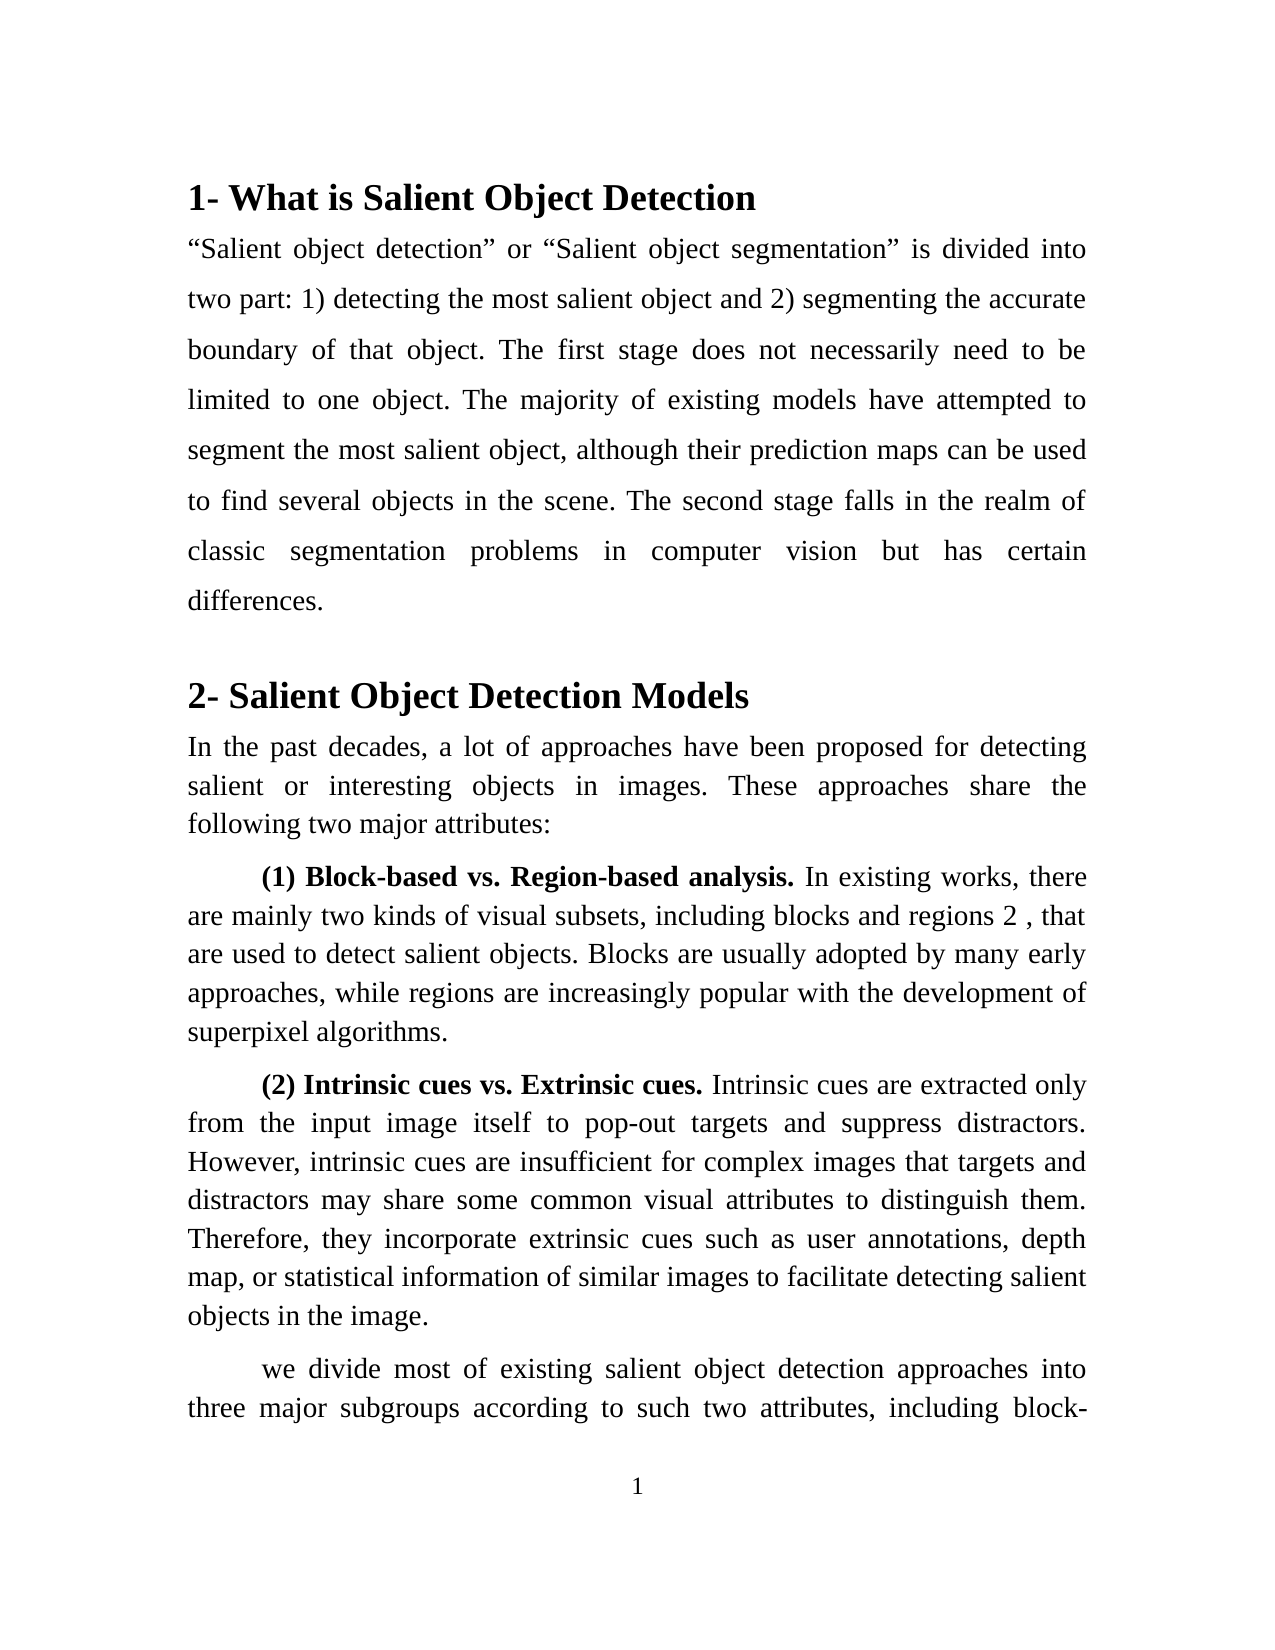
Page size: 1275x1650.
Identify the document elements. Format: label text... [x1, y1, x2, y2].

text (1) Block-based vs. Region-based analysis. In existing works, there are mainly two kinds of visual subsets, including blocks and regions 2 , that are used to detect salient objects. Blocks are usually adopted by many early approaches, while regions are increasingly popular with the development of superpixel algorithms. [187, 859, 1087, 1047]
subtitle 1- What is Salient Object Detection [187, 175, 1087, 219]
text we divide most of existing salient object detection approaches into three major subgroups according to such two attributes, including block- [187, 1351, 1087, 1423]
text “Salient object detection” or “Salient object segmentation” is divided into two part: 1) detecting the most salient object and 2) segmenting the accurate boundary of that object. The first stage does not necessarily need to be limited to one object. The majority of existing models have attempted to segment the most salient object, although their prediction maps can be used to find several objects in the scene. The second stage falls in the realm of classic segmentation problems in computer vision but has certain differences. [187, 231, 1087, 617]
subtitle 2- Salient Object Detection Models [187, 673, 1087, 717]
text In the past decades, a lot of approaches have been proposed for detecting salient or interesting objects in images. These approaches share the following two major attributes: [187, 729, 1087, 840]
text (2) Intrinsic cues vs. Extrinsic cues. Intrinsic cues are extracted only from the input image itself to pop-out targets and suppress distractors. However, intrinsic cues are insufficient for complex images that targets and distractors may share some common visual attributes to distinguish them. Therefore, they incorporate extrinsic cues such as user annotations, depth map, or statistical information of similar images to facilitate detecting salient objects in the image. [187, 1067, 1087, 1332]
